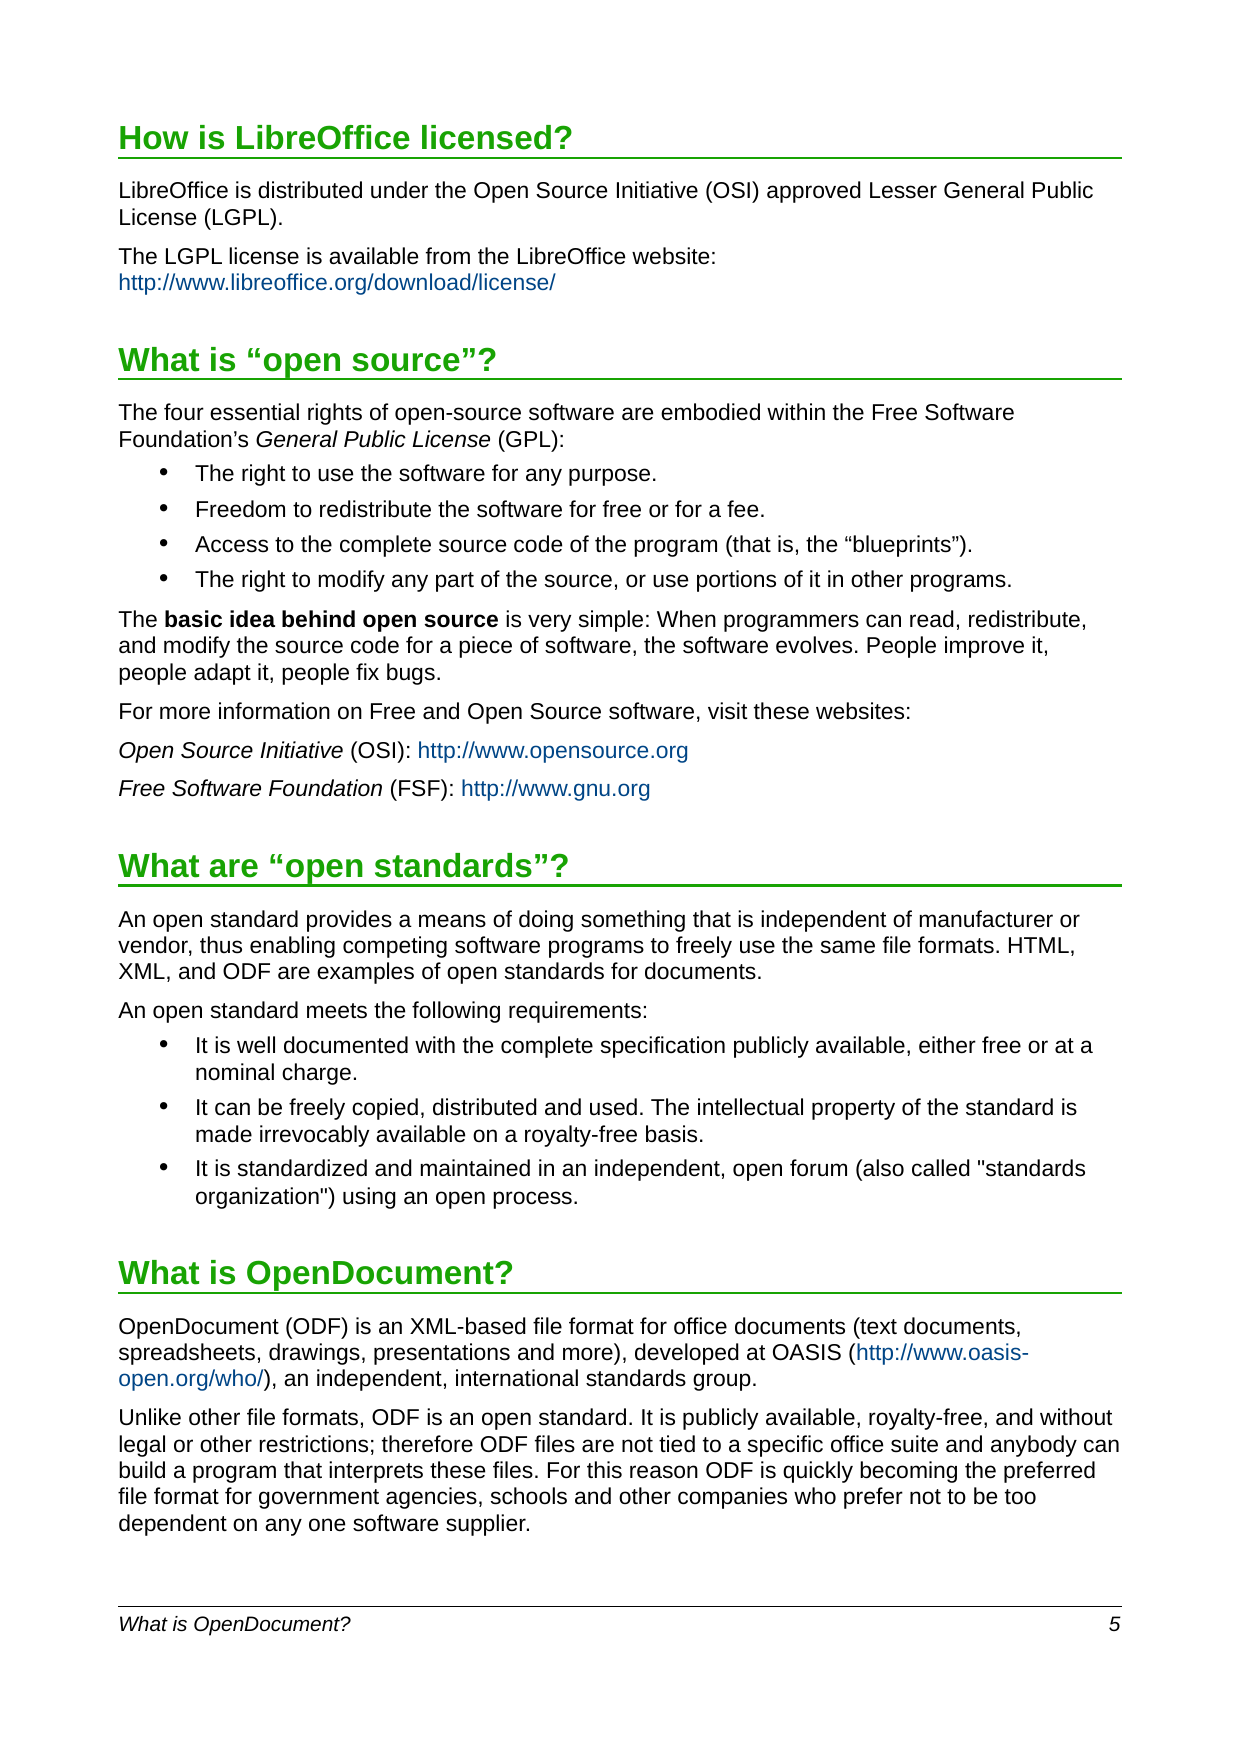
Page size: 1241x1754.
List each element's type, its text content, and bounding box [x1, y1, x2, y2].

list It is standardized and maintained in an independent, open forum (also called "standards organization") using an open process. [156, 1153, 1122, 1209]
subtitle What are “open standards”? [118, 846, 1122, 884]
text LibreOffice is distributed under the Open Source Initiative (OSI) approved Lesser General Public License (LGPL). [118, 177, 1122, 230]
list The right to use the software for any purpose. [156, 458, 1122, 487]
text Open Source Initiative (OSI): http://www.opensource.org [118, 737, 1122, 763]
text The LGPL license is available from the LibreOffice website: http://www.libreoffice.org/download/license/ [118, 243, 1122, 295]
text OpenDocument (ODF) is an XML-based file format for office documents (text documents, spreadsheets, drawings, presentations and more), developed at OASIS (http://www.oasis-open.org/who/), an independent, international standards group. [118, 1313, 1122, 1392]
subtitle How is LibreOffice licensed? [118, 118, 1122, 157]
list The right to modify any part of the source, or use portions of it in other programs. [156, 564, 1122, 594]
list Freedom to redistribute the software for free or for a fee. [156, 494, 1122, 523]
list Access to the complete source code of the program (that is, the “blueprints”). [156, 529, 1122, 558]
list It can be freely copied, distributed and used. The intellectual property of the standard is made irrevocably available on a royalty-free basis. [156, 1092, 1122, 1147]
list It is well documented with the complete specification publicly available, either free or at a nominal charge. [156, 1030, 1122, 1085]
text An open standard provides a means of doing something that is independent of manufacturer or vendor, thus enabling competing software programs to freely use the same file formats. HTML, XML, and ODF are examples of open standards for documents. [118, 906, 1122, 984]
text Unlike other file formats, ODF is an open standard. It is publicly available, royalty-free, and without legal or other restrictions; therefore ODF files are not tied to a specific office suite and anybody can build a program that interprets these files. For this reason ODF is quickly becoming the preferred file format for government agencies, schools and other companies who prefer not to be too dependent on any one software supplier. [118, 1404, 1122, 1536]
subtitle What is “open source”? [118, 340, 1122, 378]
subtitle What is OpenDocument? [118, 1253, 1122, 1292]
text For more information on Free and Open Source software, visit these websites: [118, 698, 1122, 724]
list An open standard meets the following requirements: [118, 997, 1122, 1023]
text The basic idea behind open source is very simple: When programmers can read, redistribute, and modify the source code for a piece of software, the software evolves. People improve it, people adapt it, people fix bugs. [118, 606, 1122, 685]
list The four essential rights of open-source software are embodied within the Free Software Foundation’s General Public License (GPL): [118, 399, 1122, 452]
text Free Software Foundation (FSF): http://www.gnu.org [118, 775, 1122, 802]
